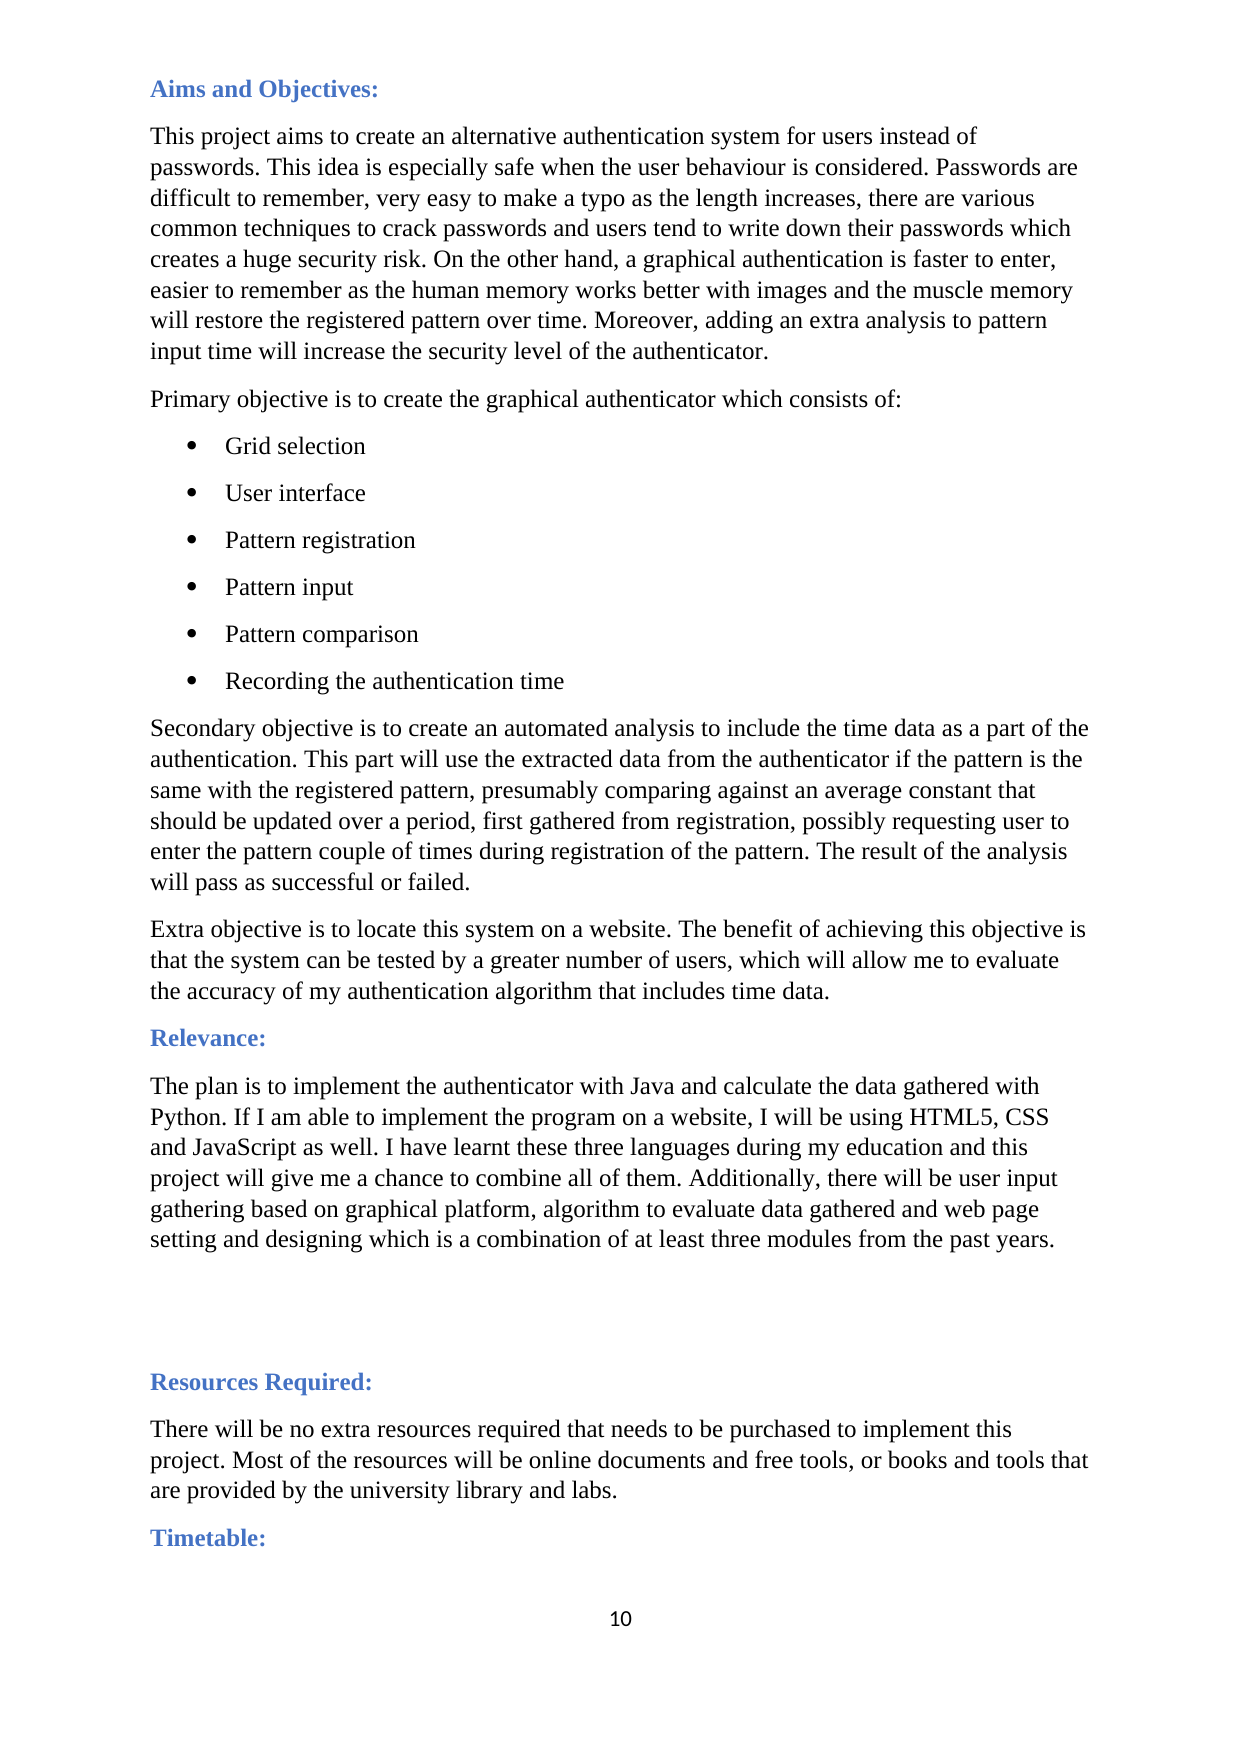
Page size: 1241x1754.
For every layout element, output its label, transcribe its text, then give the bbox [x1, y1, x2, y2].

list Grid selection [187, 431, 1090, 460]
text Extra objective is to locate this system on a website. The benefit of achieving this objective is that the system can be tested by a greater number of users, which will allow me to evaluate the accuracy of my authentication algorithm that includes time data. [150, 914, 1090, 1005]
text Secondary objective is to create an automated analysis to include the time data as a part of the authentication. This part will use the extracted data from the authenticator if the pattern is the same with the registered pattern, presumably comparing against an average constant that should be updated over a period, first gathered from registration, possibly requesting user to enter the pattern couple of times during registration of the pattern. The result of the analysis will pass as successful or failed. [150, 713, 1090, 896]
text Timetable: [150, 1523, 1090, 1552]
text There will be no extra resources required that needs to be purchased to implement this project. Most of the resources will be online documents and free tools, or books and tools that are provided by the university library and labs. [150, 1414, 1090, 1504]
text Aims and Objectives: [150, 74, 1090, 102]
text This project aims to create an alternative authentication system for users instead of passwords. This idea is especially safe when the user behaviour is considered. Passwords are difficult to remember, very easy to make a typo as the length increases, there are various common techniques to crack passwords and users tend to write down their passwords which creates a huge security risk. On the other hand, a graphical authentication is faster to enter, easier to remember as the human memory works better with images and the muscle memory will restore the registered pattern over time. Moreover, adding an extra analysis to pattern input time will increase the security level of the authenticator. [150, 121, 1090, 365]
list Pattern input [187, 572, 1090, 601]
text Resources Required: [150, 1367, 1090, 1395]
list Pattern comparison [187, 619, 1090, 648]
list Pattern registration [187, 525, 1090, 554]
text Relevance: [150, 1023, 1090, 1052]
list User interface [187, 478, 1090, 507]
text The plan is to implement the authenticator with Java and calculate the data gathered with Python. If I am able to implement the program on a website, I will be using HTML5, CSS and JavaScript as well. I have learnt these three languages during my education and this project will give me a chance to combine all of them. Additionally, there will be user input gathering based on graphical platform, algorithm to evaluate data gathered and web page setting and designing which is a combination of at least three modules from the past years. [150, 1071, 1090, 1253]
list Recording the authentication time [187, 666, 1090, 695]
text Primary objective is to create the graphical authenticator which consists of: [150, 384, 1090, 412]
